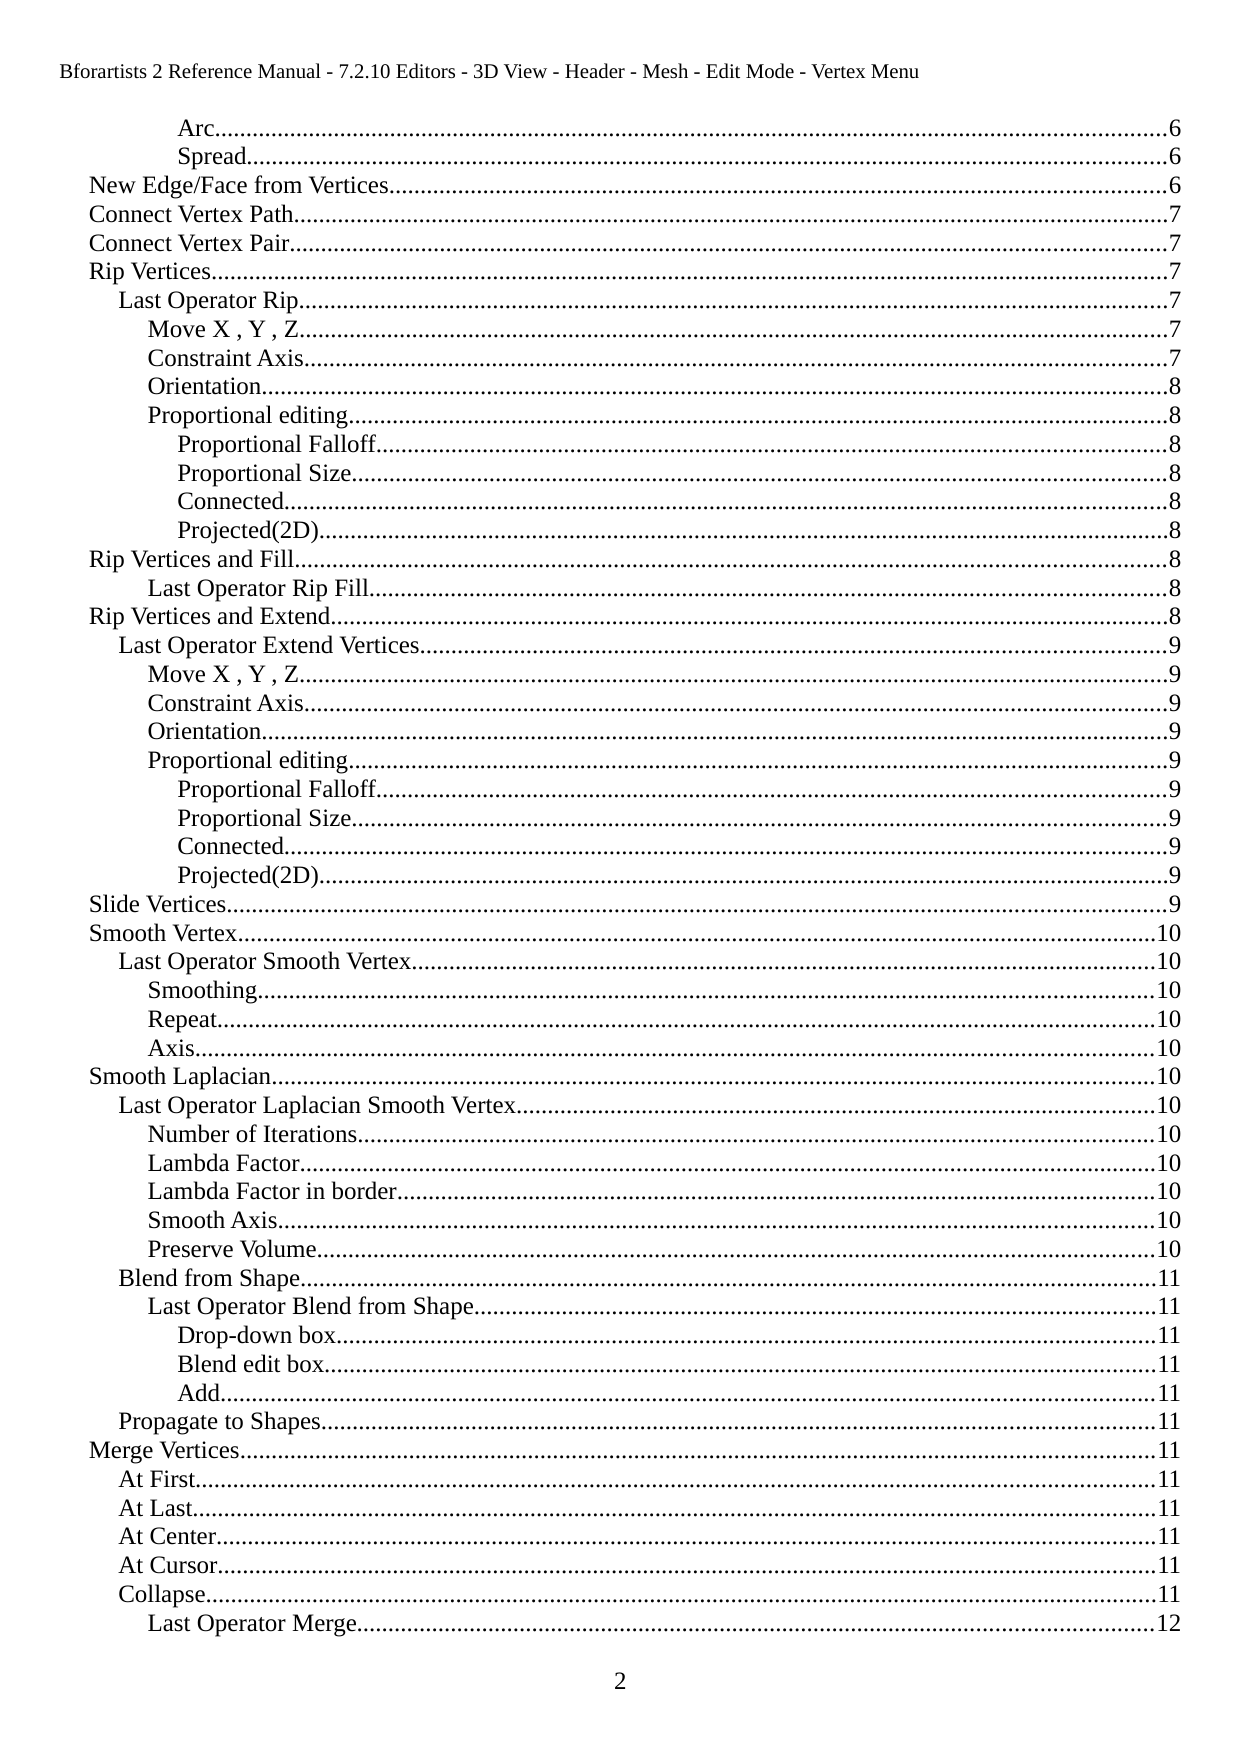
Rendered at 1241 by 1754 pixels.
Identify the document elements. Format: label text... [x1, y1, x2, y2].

text Proportional Size 8 [177, 458, 1181, 486]
text Add 11 [177, 1378, 1181, 1406]
text Collapse 11 [118, 1579, 1181, 1608]
text At First 11 [118, 1464, 1181, 1493]
text Number of Iterations 10 [147, 1119, 1181, 1148]
text Repeat 10 [147, 1004, 1181, 1033]
text Lambda Factor in border 10 [147, 1176, 1181, 1205]
text Constraint Axis 9 [147, 688, 1181, 716]
text Last Operator Smooth Vertex 10 [118, 946, 1181, 975]
text New Edge/Face from Vertices 6 [88, 170, 1181, 199]
text Smoothing 10 [147, 975, 1181, 1004]
text At Center 11 [118, 1521, 1181, 1550]
text Move X , Y , Z 9 [147, 659, 1181, 688]
text Proportional Size 9 [177, 803, 1181, 831]
text Smooth Laplacian 10 [88, 1061, 1181, 1090]
text Rip Vertices and Extend 8 [88, 601, 1181, 630]
text Smooth Axis 10 [147, 1205, 1181, 1234]
text Blend from Shape 11 [118, 1263, 1181, 1291]
text Blend edit box 11 [177, 1349, 1181, 1378]
text Slide Vertices 9 [88, 889, 1181, 918]
text Rip Vertices 7 [88, 256, 1181, 285]
text Connected 8 [177, 486, 1181, 515]
text Proportional editing 9 [147, 745, 1181, 774]
text Last Operator Rip Fill 8 [147, 573, 1181, 601]
text Axis 10 [147, 1033, 1181, 1061]
text Connected 9 [177, 831, 1181, 860]
text Connect Vertex Pair 7 [88, 228, 1181, 256]
text At Cursor 11 [118, 1550, 1181, 1579]
text At Last 11 [118, 1493, 1181, 1521]
text Last Operator Rip 7 [118, 285, 1181, 314]
text Projected(2D) 9 [177, 860, 1181, 889]
text Proportional editing 8 [147, 400, 1181, 429]
text Last Operator Blend from Shape 11 [147, 1291, 1181, 1320]
text Smooth Vertex 10 [88, 918, 1181, 946]
text Preserve Volume 10 [147, 1234, 1181, 1263]
text Last Operator Laplacian Smooth Vertex 10 [118, 1090, 1181, 1119]
text Last Operator Extend Vertices 9 [118, 630, 1181, 659]
text Arc 6 [177, 113, 1181, 141]
text Constraint Axis 7 [147, 343, 1181, 371]
text Last Operator Merge 12 [147, 1608, 1181, 1636]
text Connect Vertex Path 7 [88, 199, 1181, 228]
text Move X , Y , Z 7 [147, 314, 1181, 343]
text Orientation 8 [147, 371, 1181, 400]
text Proportional Falloff 9 [177, 774, 1181, 803]
text Proportional Falloff 8 [177, 429, 1181, 458]
text Drop-down box 11 [177, 1320, 1181, 1349]
text Lambda Factor 10 [147, 1148, 1181, 1176]
text Spread 6 [177, 141, 1181, 170]
text Merge Vertices 11 [88, 1435, 1181, 1464]
text Propagate to Shapes 11 [118, 1406, 1181, 1435]
text Orientation 9 [147, 716, 1181, 745]
text Rip Vertices and Fill 8 [88, 544, 1181, 573]
text Projected(2D) 8 [177, 515, 1181, 544]
